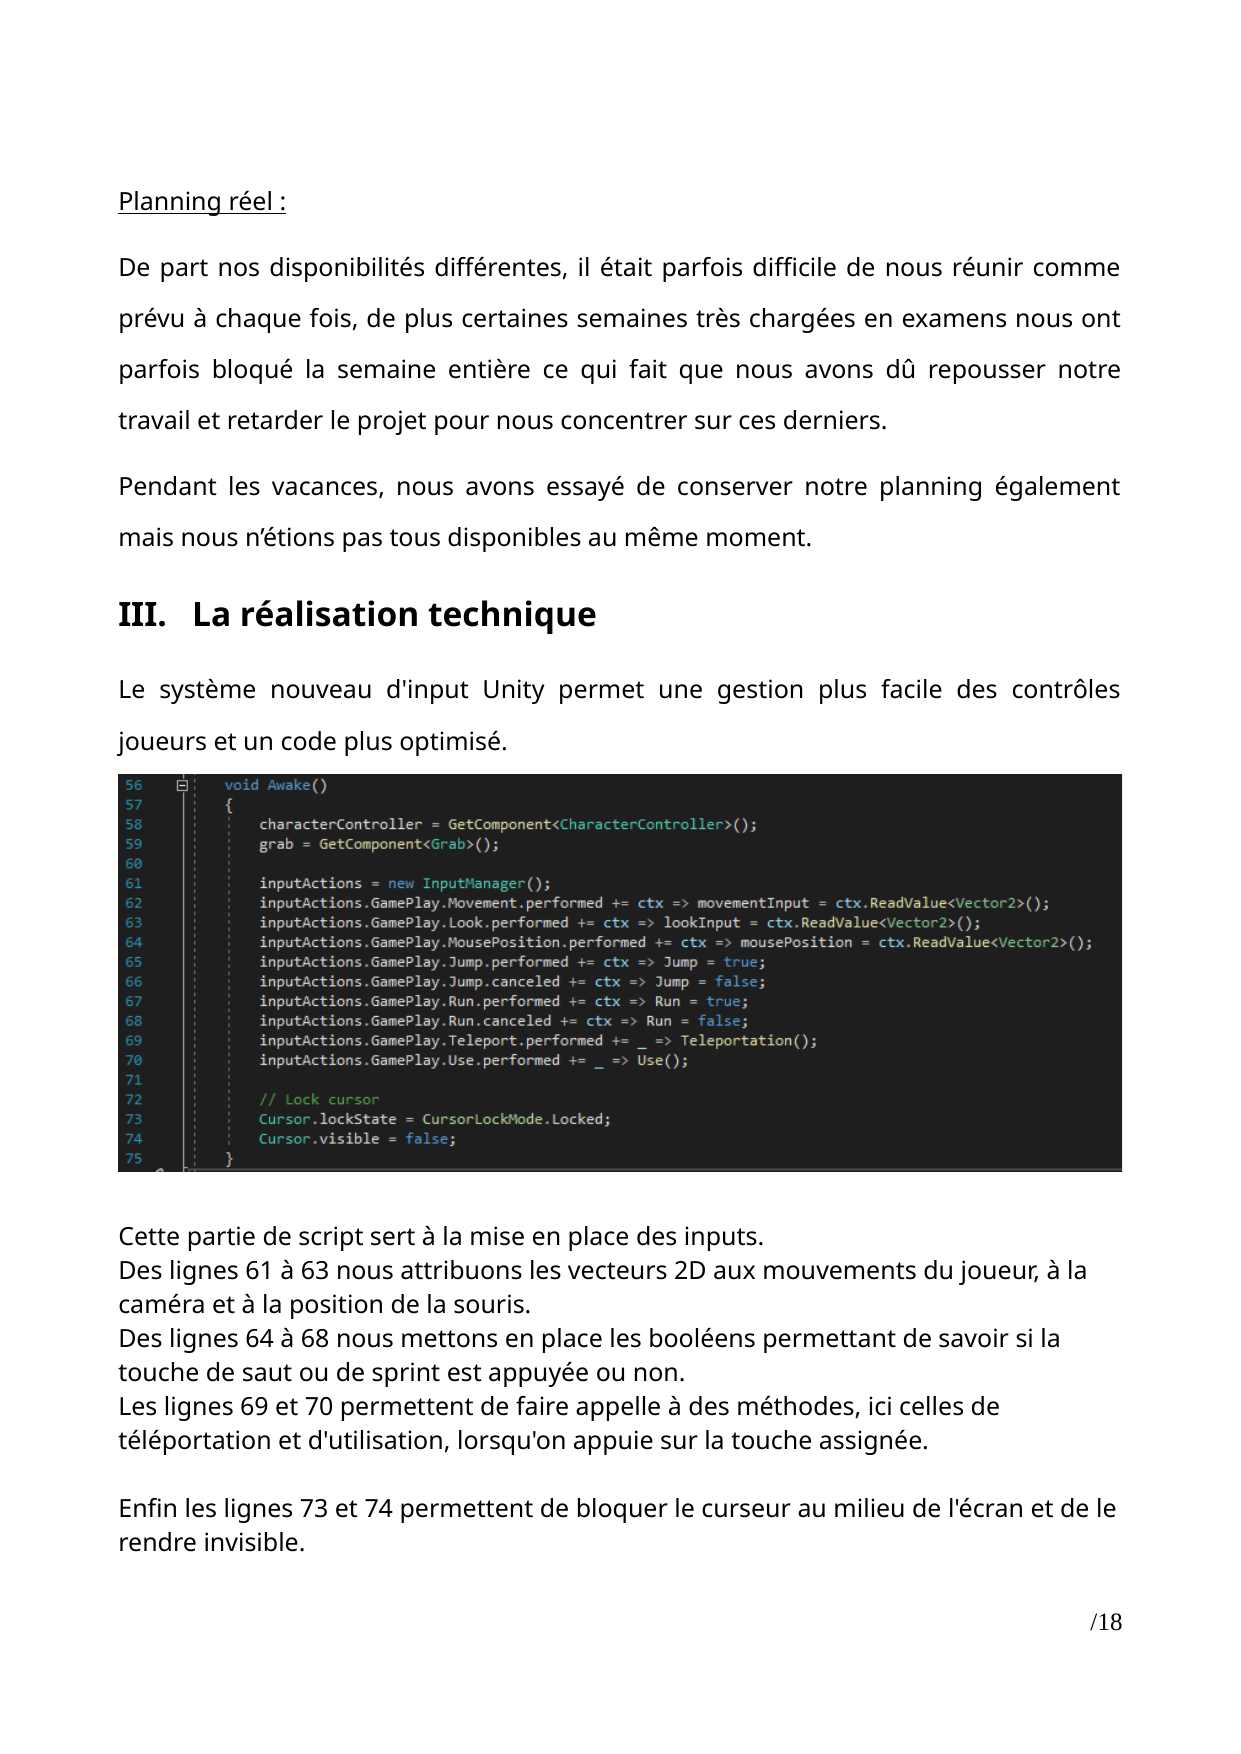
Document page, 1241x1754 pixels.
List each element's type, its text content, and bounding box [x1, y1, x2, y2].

text Cette partie de script sert à la mise en place des inputs. [118, 1218, 1122, 1252]
text Planning réel : [118, 184, 1122, 218]
text Des lignes 61 à 63 nous attribuons les vecteurs 2D aux mouvements du joueur, à la caméra et à la position de la souris. Des lignes 64 à 68 nous mettons en place les booléens permettant de savoir si la touche de saut ou de sprint est appuyée ou non. [118, 1252, 1122, 1389]
text De part nos disponibilités différentes, il était parfois difficile de nous réunir comme prévu à chaque fois, de plus certaines semaines très chargées en examens nous ont parfois bloqué la semaine entière ce qui fait que nous avons dû repousser notre travail et retarder le projet pour nous concentrer sur ces derniers. [118, 249, 1122, 437]
text Les lignes 69 et 70 permettent de faire appelle à des méthodes, ici celles de téléportation et d'utilisation, lorsqu'on appuie sur la touche assignée. Enfin les lignes 73 et 74 permettent de bloquer le curseur au milieu de l'écran et de le rendre invisible. [118, 1389, 1122, 1559]
picture [118, 774, 1123, 1172]
text Pendant les vacances, nous avons essayé de conserver notre planning également mais nous n’étions pas tous disponibles au même moment. [118, 468, 1122, 553]
subtitle La réalisation technique [118, 591, 1122, 637]
text Le système nouveau d'input Unity permet une gestion plus facile des contrôles joueurs et un code plus optimisé. [118, 672, 1122, 757]
